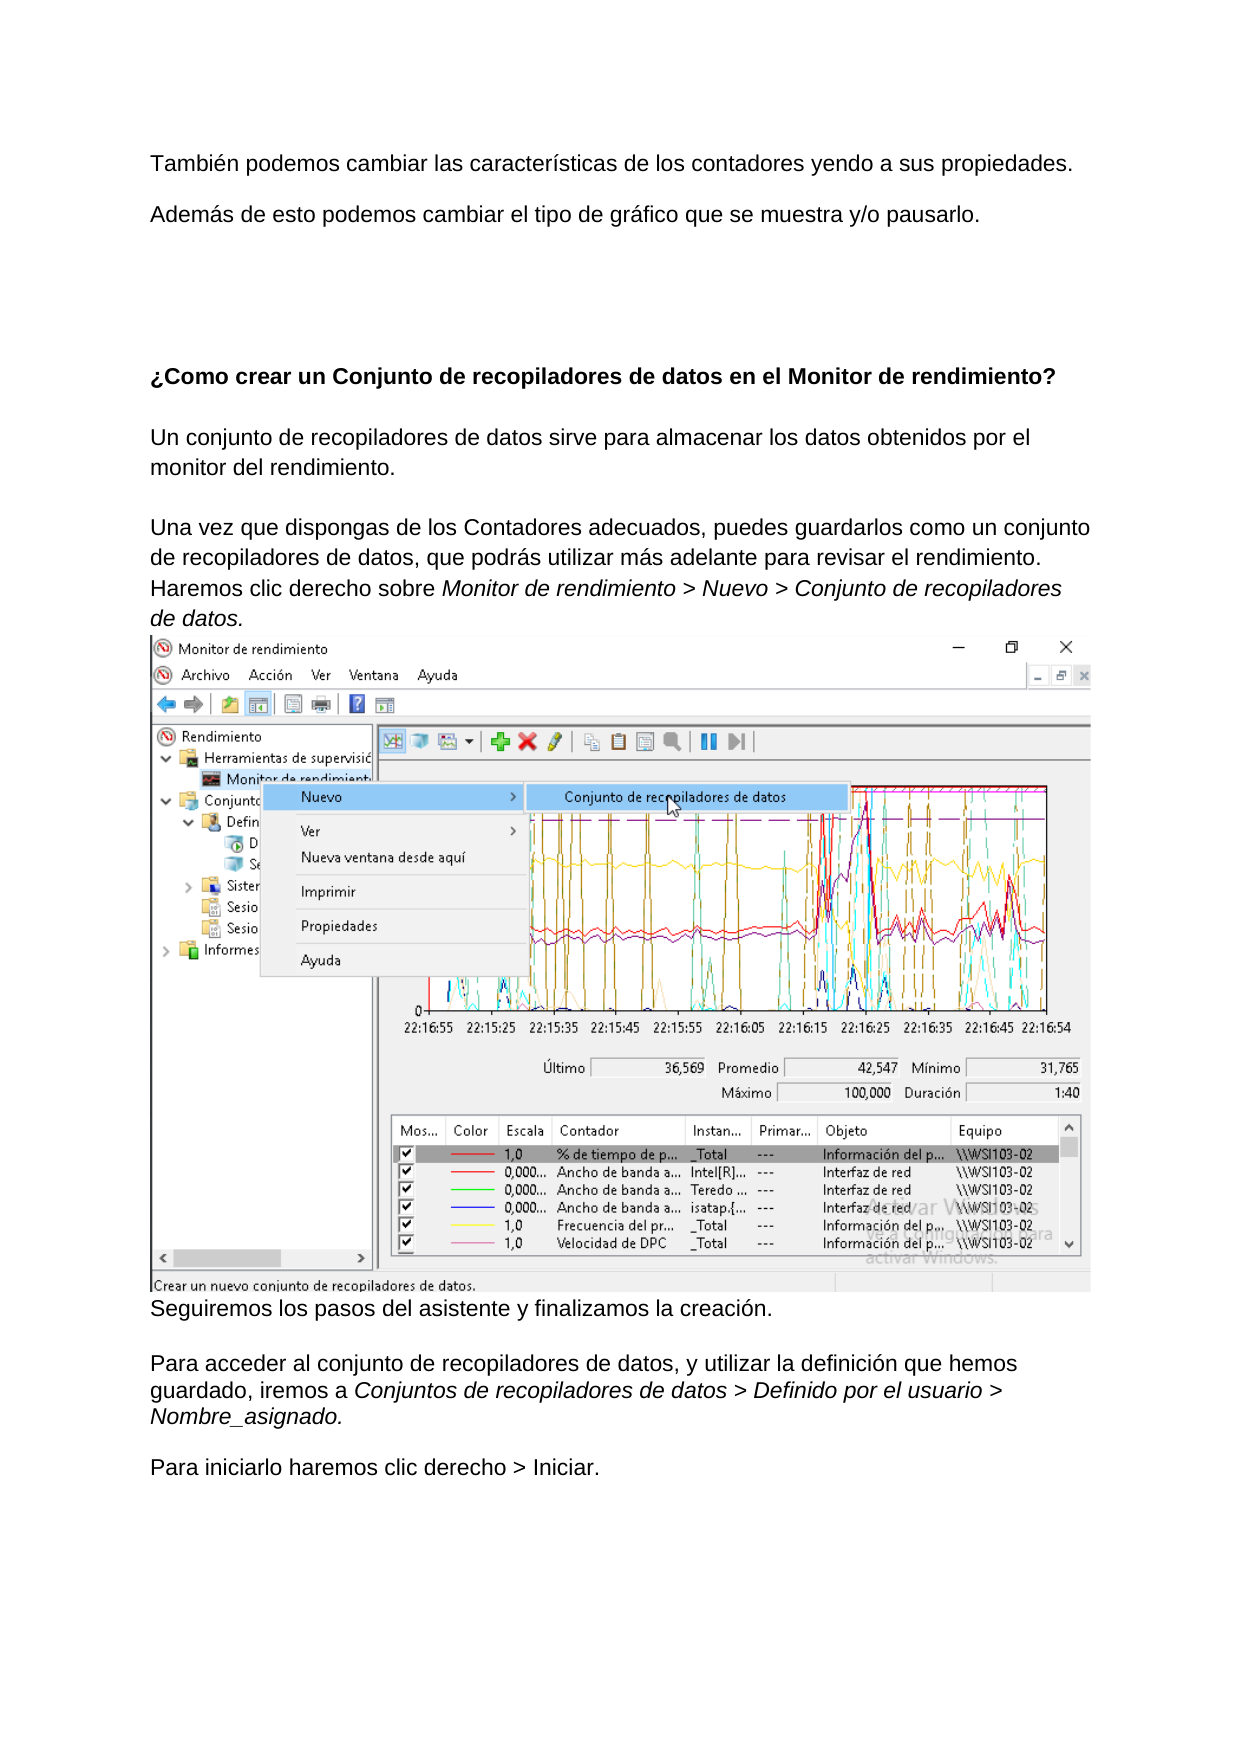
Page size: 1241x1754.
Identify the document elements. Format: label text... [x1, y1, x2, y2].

text Además de esto podemos cambiar el tipo de gráfico que se muestra y/o pausarlo. [150, 201, 1090, 228]
text Un conjunto de recopiladores de datos sirve para almacenar los datos obtenidos por el monitor del rendimiento. [150, 423, 1090, 480]
text También podemos cambiar las características de los contadores yendo a sus propiedades. [150, 150, 1090, 176]
text Seguiremos los pasos del asistente y finalizamos la creación. [150, 1295, 1090, 1321]
picture [150, 635, 1091, 1292]
text Para iniciarlo haremos clic derecho > Iniciar. [150, 1454, 1090, 1481]
text Para acceder al conjunto de recopiladores de datos, y utilizar la definición que hemos guardado, iremos a Conjuntos de recopiladores de datos > Definido por el usuario > Nombre_asignado. [150, 1350, 1090, 1429]
text ¿Como crear un Conjunto de recopiladores de datos en el Monitor de rendimiento? [150, 363, 1090, 389]
text Una vez que dispongas de los Contadores adecuados, puedes guardarlos como un conjunto de recopiladores de datos, que podrás utilizar más adelante para revisar el rendimiento. Haremos clic derecho sobre Monitor de rendimiento > Nuevo > Conjunto de recopiladores de datos. [150, 514, 1090, 631]
